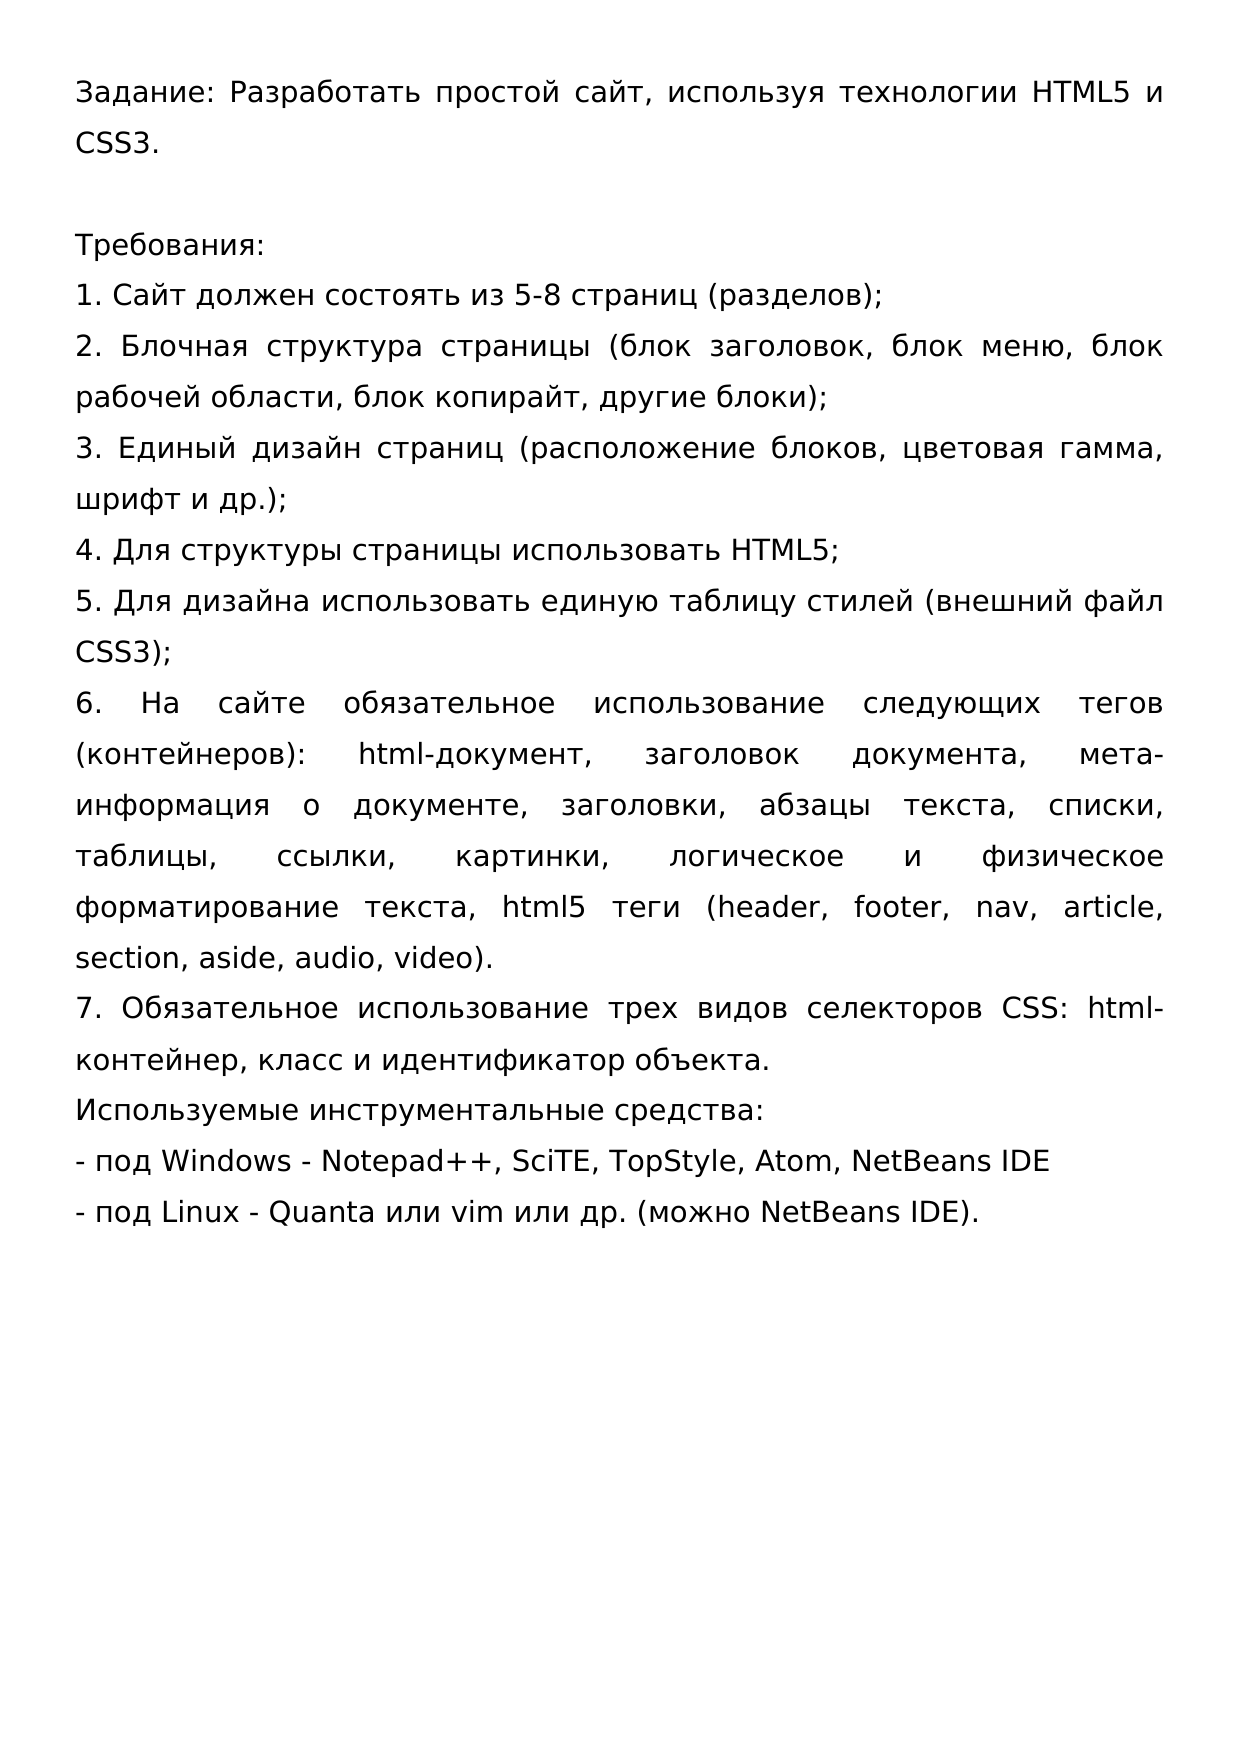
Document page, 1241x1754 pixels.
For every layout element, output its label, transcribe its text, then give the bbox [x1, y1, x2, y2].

text - под Linux - Quanta или vim или др. (можно NetBeans IDE). [75, 1196, 1165, 1229]
text Требования: [75, 228, 1165, 262]
text 2. Блочная структура страницы (блок заголовок, блок меню, блок рабочей области, блок копирайт, другие блоки); [75, 330, 1165, 414]
text 1. Сайт должен состоять из 5-8 страниц (разделов); [75, 279, 1165, 313]
text 3. Единый дизайн страниц (расположение блоков, цветовая гамма, шрифт и др.); [75, 432, 1165, 516]
text 6. На сайте обязательное использование следующих тегов (контейнеров): html-документ, заголовок документа, мета-информация о документе, заголовки, абзацы текста, списки, таблицы, ссылки, картинки, логическое и физическое форматирование текста, html5 теги (header, footer, nav, article, section, aside, audio, video). [75, 686, 1165, 975]
text 4. Для структуры страницы использовать HTML5; [75, 533, 1165, 567]
text Используемые инструментальные средства: [75, 1094, 1165, 1128]
text 5. Для дизайна использовать единую таблицу стилей (внешний файл CSS3); [75, 584, 1165, 669]
text Задание: Разработать простой сайт, используя технологии HTML5 и CSS3. [75, 75, 1165, 160]
text 7. Обязательное использование трех видов селекторов CSS: html-контейнер, класс и идентификатор объекта. [75, 992, 1165, 1077]
text - под Windows - Notepad++, SciTE, TopStyle, Atom, NetBeans IDE [75, 1145, 1165, 1179]
